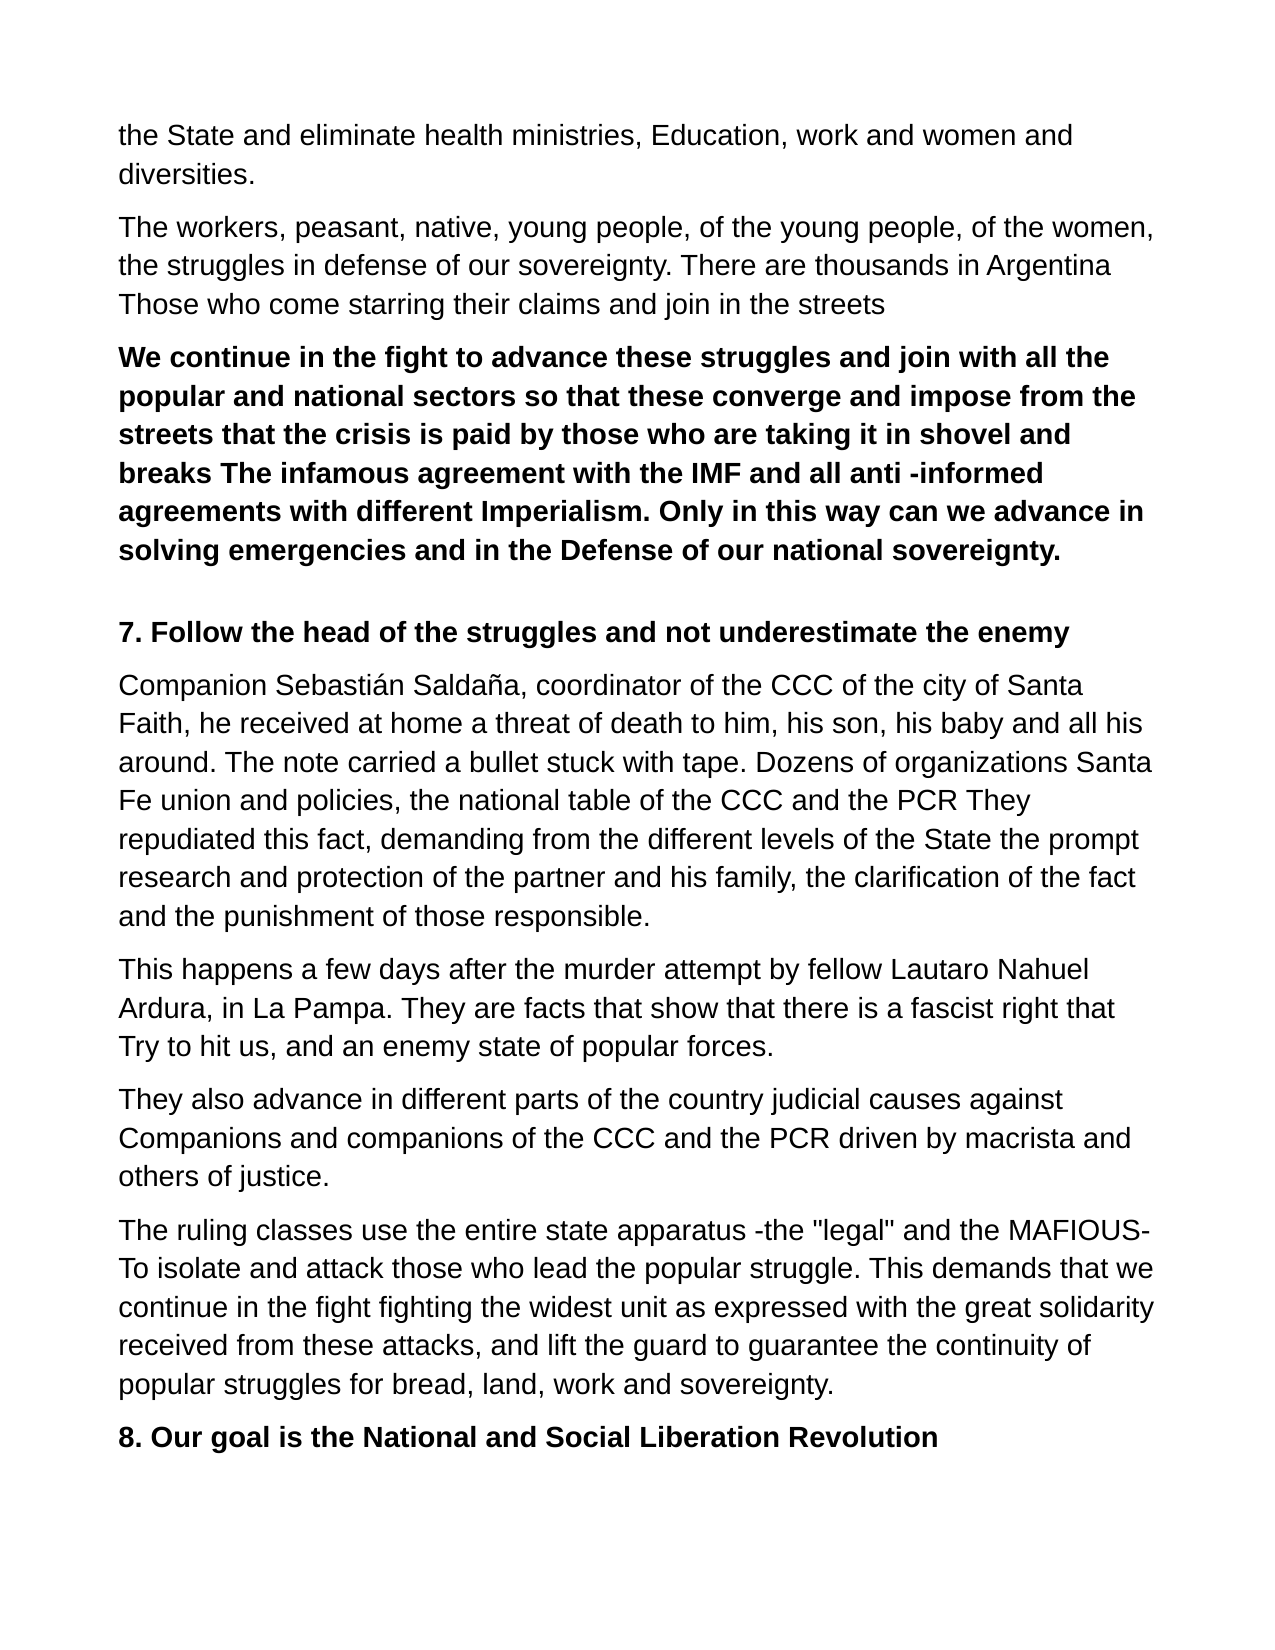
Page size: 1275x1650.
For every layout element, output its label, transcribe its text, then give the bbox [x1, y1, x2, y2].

text We continue in the fight to advance these struggles and join with all the popular and national sectors so that these converge and impose from the streets that the crisis is paid by those who are taking it in shovel and breaks The infamous agreement with the IMF and all anti -informed agreements with different Imperialism. Only in this way can we advance in solving emergencies and in the Defense of our national sovereignty. [118, 340, 1157, 566]
text 8. Our goal is the National and Social Liberation Revolution [118, 1420, 1157, 1453]
text the State and eliminate health ministries, Education, work and women and diversities. [118, 118, 1157, 190]
text The workers, peasant, native, young people, of the young people, of the women, the struggles in defense of our sovereignty. There are thousands in Argentina Those who come starring their claims and join in the streets [118, 210, 1157, 320]
text Companion Sebastián Saldaña, coordinator of the CCC of the city of Santa Faith, he received at home a threat of death to him, his son, his baby and all his around. The note carried a bullet stuck with tape. Dozens of organizations Santa Fe union and policies, the national table of the CCC and the PCR They repudiated this fact, demanding from the different levels of the State the prompt research and protection of the partner and his family, the clarification of the fact and the punishment of those responsible. [118, 668, 1157, 932]
text They also advance in different parts of the country judicial causes against Companions and companions of the CCC and the PCR driven by macrista and others of justice. [118, 1082, 1157, 1193]
text This happens a few days after the murder attempt by fellow Lautaro Nahuel Ardura, in La Pampa. They are facts that show that there is a fascist right that Try to hit us, and an enemy state of popular forces. [118, 952, 1157, 1063]
text The ruling classes use the entire state apparatus -the "legal" and the MAFIOUS- To isolate and attack those who lead the popular struggle. This demands that we continue in the fight fighting the widest unit as expressed with the great solidarity received from these attacks, and lift the guard to guarantee the continuity of popular struggles for bread, land, work and sovereignty. [118, 1212, 1157, 1400]
text 7. Follow the head of the struggles and not underestimate the enemy [118, 614, 1157, 648]
